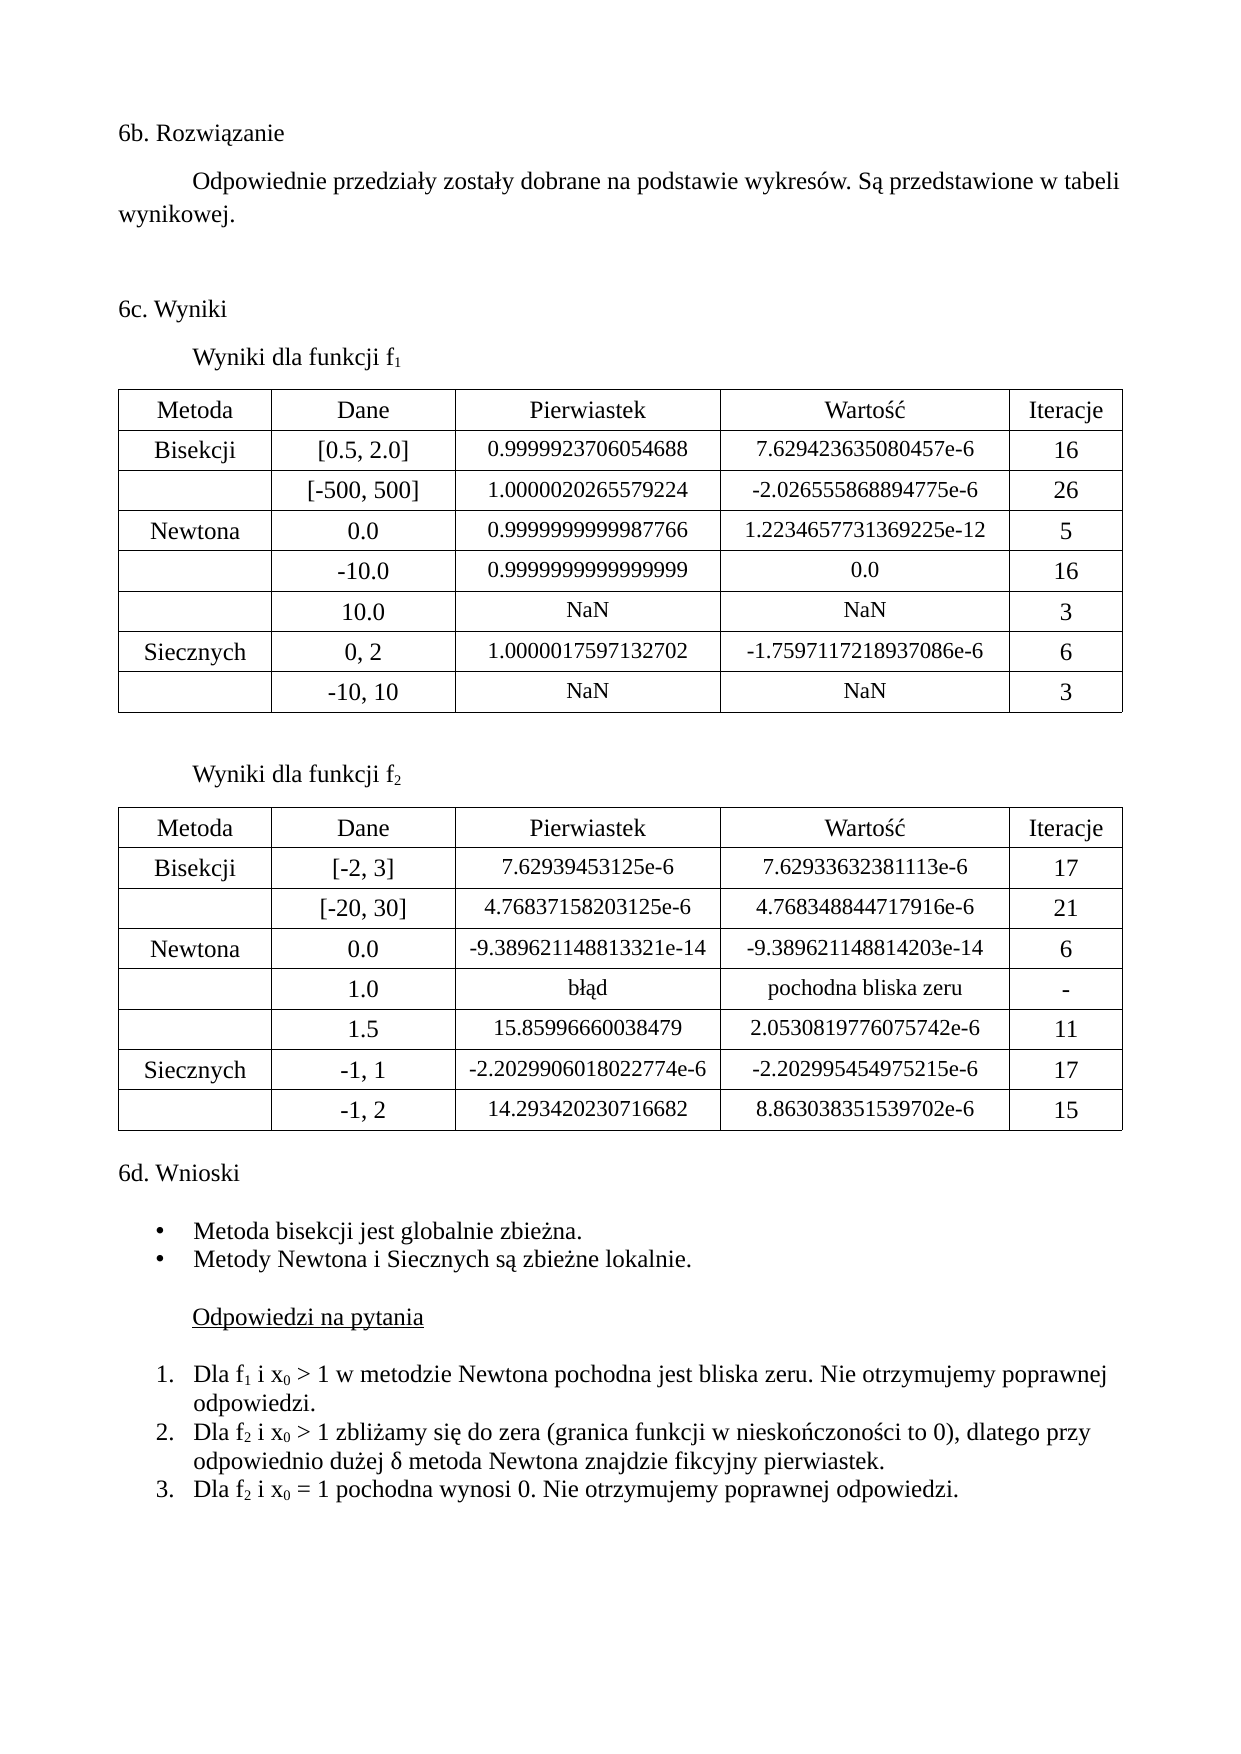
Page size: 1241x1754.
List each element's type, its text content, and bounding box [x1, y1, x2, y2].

table_cell pochodna bliska zeru [721, 969, 1009, 1008]
table_cell - [1010, 969, 1122, 1008]
table_cell NaN [456, 672, 720, 712]
table_cell 0.9999923706054688 [456, 431, 720, 470]
table_cell [119, 592, 271, 631]
table_cell -2.026555868894775e-6 [721, 471, 1009, 510]
table_cell [119, 889, 271, 928]
table_cell 0.9999999999999999 [456, 551, 720, 591]
table_cell 17 [1010, 1050, 1122, 1089]
table_header Dane [272, 808, 455, 847]
table_cell 2.0530819776075742e-6 [721, 1010, 1009, 1049]
table_cell [119, 1010, 271, 1049]
table_header Pierwiastek [456, 808, 720, 847]
table_cell -10, 10 [272, 672, 455, 712]
table_cell Newtona [119, 511, 271, 550]
text Odpowiednie przedziały zostały dobrane na podstawie wykresów. Są przedstawione w tabeli wynikowej. [118, 166, 1122, 227]
table_cell [119, 672, 271, 712]
table_cell -1, 1 [272, 1050, 455, 1089]
table_cell -2.202995454975215e-6 [721, 1050, 1009, 1089]
table_cell 0.0 [272, 511, 455, 550]
table_header Pierwiastek [456, 390, 720, 429]
text 6c. Wyniki [118, 294, 1122, 323]
list Metoda bisekcji jest globalnie zbieżna. [156, 1216, 1122, 1244]
text 6b. Rozwiązanie [118, 118, 1122, 147]
table_cell [-2, 3] [272, 848, 455, 888]
table_cell [0.5, 2.0] [272, 431, 455, 470]
table_cell 0, 2 [272, 632, 455, 671]
text Wyniki dla funkcji f2 [118, 759, 1122, 788]
table_cell [119, 1090, 271, 1129]
table_cell 7.62933632381113e-6 [721, 848, 1009, 888]
table_cell 7.62939453125e-6 [456, 848, 720, 888]
list Dla f2 i x0 > 1 zbliżamy się do zera (granica funkcji w nieskończoności to 0), dlatego przy odpowiednio dużej δ metoda Newtona znajdzie fikcyjny pierwiastek. [156, 1417, 1122, 1474]
list Dla f1 i x0 > 1 w metodzie Newtona pochodna jest bliska zeru. Nie otrzymujemy poprawnej odpowiedzi. [156, 1359, 1122, 1417]
table_cell 14.293420230716682 [456, 1090, 720, 1129]
table_cell 16 [1010, 551, 1122, 591]
table_cell 11 [1010, 1010, 1122, 1049]
table_cell NaN [721, 592, 1009, 631]
table_header Iteracje [1010, 808, 1122, 847]
table_cell 1.5 [272, 1010, 455, 1049]
table_header Iteracje [1010, 390, 1122, 429]
table_header Dane [272, 390, 455, 429]
table_cell NaN [721, 672, 1009, 712]
table_cell Newtona [119, 929, 271, 968]
table_cell 17 [1010, 848, 1122, 888]
table_cell 4.76837158203125e-6 [456, 889, 720, 928]
table_cell -9.389621148813321e-14 [456, 929, 720, 968]
text Odpowiedzi na pytania [118, 1302, 1122, 1331]
text Wyniki dla funkcji f1 [118, 342, 1122, 370]
table_header Wartość [721, 808, 1009, 847]
table_cell -2.2029906018022774e-6 [456, 1050, 720, 1089]
list Dla f2 i x0 = 1 pochodna wynosi 0. Nie otrzymujemy poprawnej odpowiedzi. [156, 1474, 1122, 1503]
table_cell 3 [1010, 592, 1122, 631]
table_cell 1.0000020265579224 [456, 471, 720, 510]
table_cell Bisekcji [119, 848, 271, 888]
table_cell [119, 471, 271, 510]
table_cell błąd [456, 969, 720, 1008]
table_cell 4.768348844717916e-6 [721, 889, 1009, 928]
table_header Wartość [721, 390, 1009, 429]
table_cell 0.0 [272, 929, 455, 968]
table_cell 7.629423635080457e-6 [721, 431, 1009, 470]
table_cell 15.85996660038479 [456, 1010, 720, 1049]
table_cell Siecznych [119, 1050, 271, 1089]
table_header Metoda [119, 808, 271, 847]
table_cell 1.0000017597132702 [456, 632, 720, 671]
list Metody Newtona i Siecznych są zbieżne lokalnie. [156, 1244, 1122, 1273]
table_cell 6 [1010, 632, 1122, 671]
table_cell [119, 969, 271, 1008]
table_cell Siecznych [119, 632, 271, 671]
table_cell 15 [1010, 1090, 1122, 1129]
table_cell Bisekcji [119, 431, 271, 470]
table_cell 8.863038351539702e-6 [721, 1090, 1009, 1129]
table_cell 0.0 [721, 551, 1009, 591]
table_cell [-20, 30] [272, 889, 455, 928]
table_cell [119, 551, 271, 591]
table_cell -1.7597117218937086e-6 [721, 632, 1009, 671]
table_cell -1, 2 [272, 1090, 455, 1129]
table_cell 3 [1010, 672, 1122, 712]
table_cell 26 [1010, 471, 1122, 510]
table_cell -10.0 [272, 551, 455, 591]
table_cell 0.9999999999987766 [456, 511, 720, 550]
table_cell NaN [456, 592, 720, 631]
table_cell 16 [1010, 431, 1122, 470]
table_cell 21 [1010, 889, 1122, 928]
table_header Metoda [119, 390, 271, 429]
table_cell [-500, 500] [272, 471, 455, 510]
table_cell 5 [1010, 511, 1122, 550]
table_cell 10.0 [272, 592, 455, 631]
table_cell 1.0 [272, 969, 455, 1008]
table_cell 1.2234657731369225e-12 [721, 511, 1009, 550]
table_cell -9.389621148814203e-14 [721, 929, 1009, 968]
table_cell 6 [1010, 929, 1122, 968]
text 6d. Wnioski [118, 1158, 1122, 1187]
